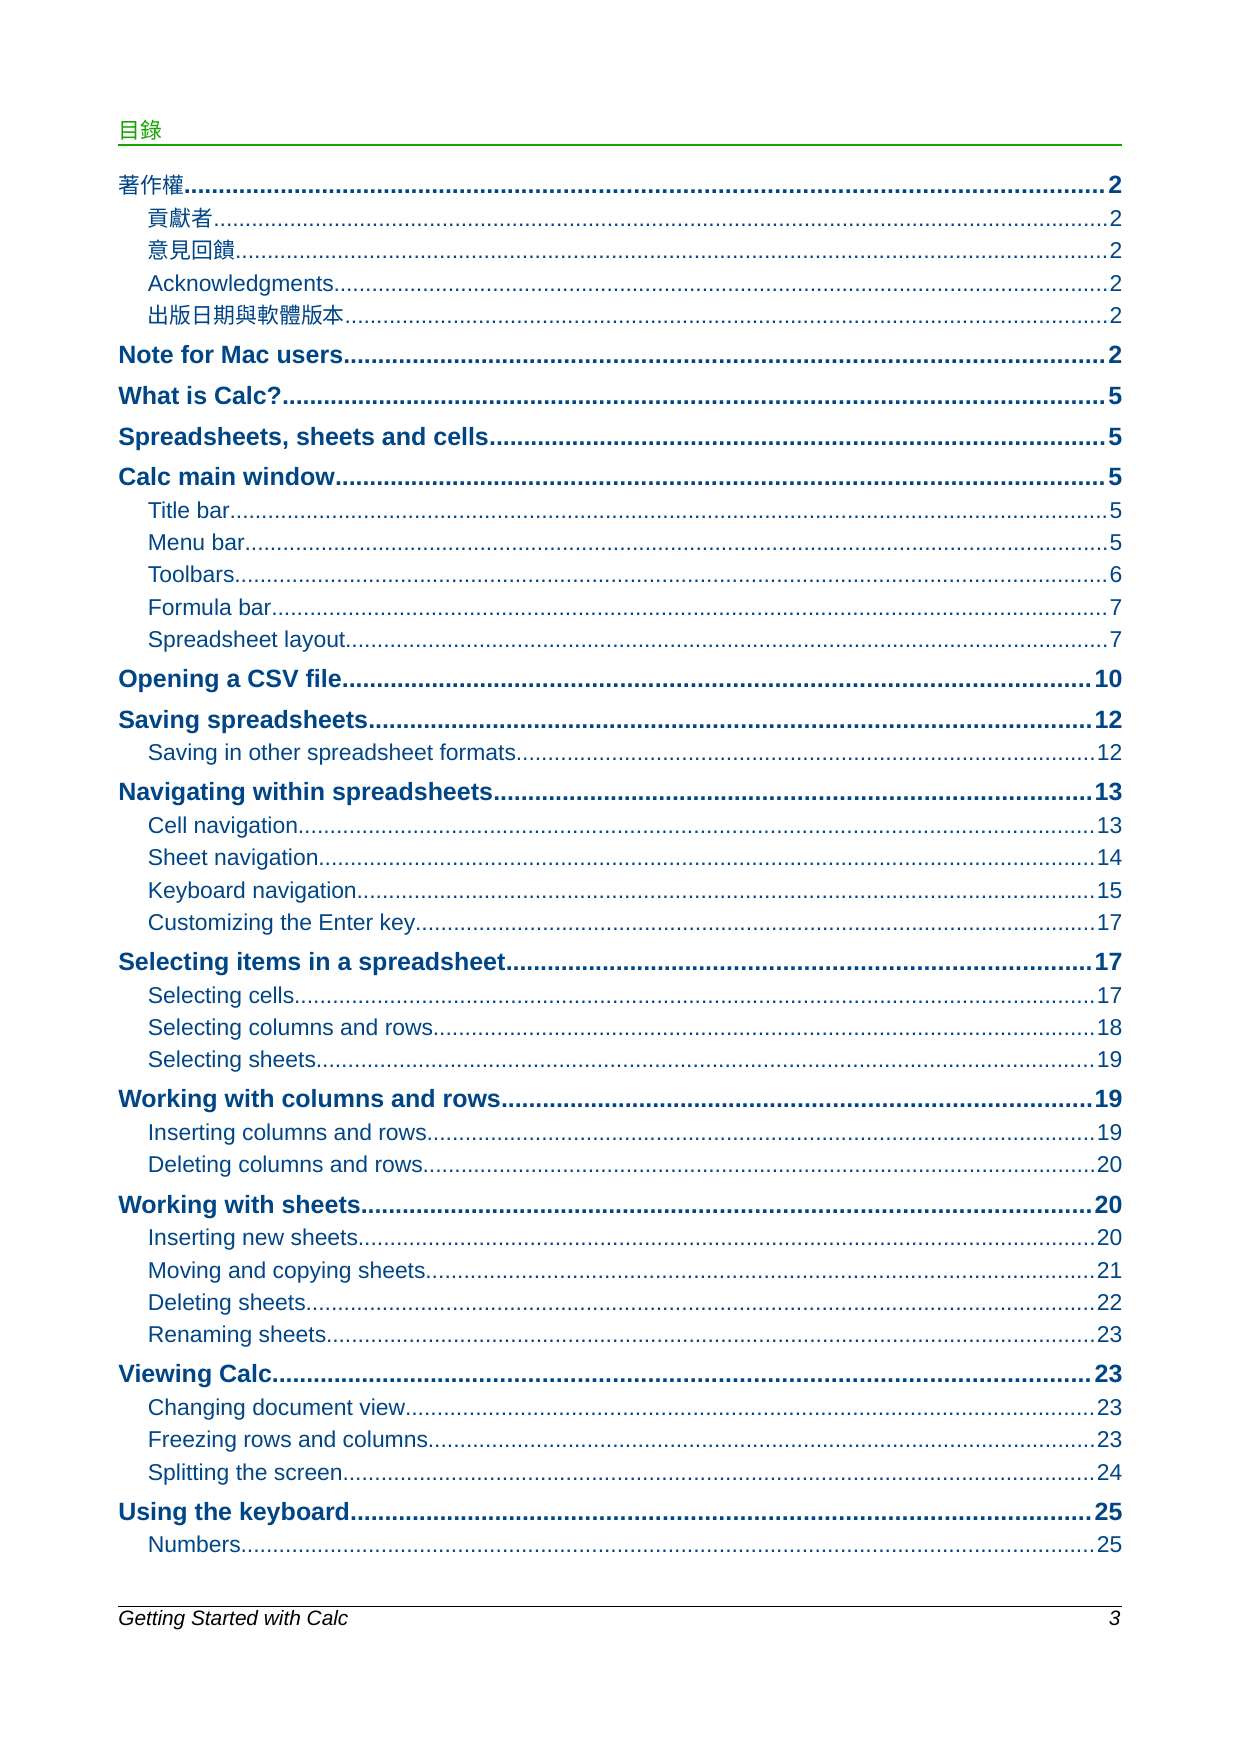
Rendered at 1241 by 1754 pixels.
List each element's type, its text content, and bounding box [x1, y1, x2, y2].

text Spreadsheets, sheets and cells 5 [118, 422, 1122, 450]
text 貢獻者 2 [148, 204, 1122, 231]
text Selecting items in a spreadsheet 17 [118, 947, 1122, 976]
text Acknowledgments 2 [148, 270, 1122, 296]
text Formula bar 7 [148, 594, 1122, 620]
text Opening a CSV file 10 [118, 664, 1122, 693]
text Working with sheets 20 [118, 1189, 1122, 1218]
text 目錄 [118, 118, 1122, 144]
text Working with columns and rows 19 [118, 1084, 1122, 1113]
text Numbers 25 [148, 1531, 1122, 1558]
text Navigating within spreadsheets 13 [118, 777, 1122, 806]
text Deleting columns and rows 20 [148, 1151, 1122, 1178]
text Spreadsheet layout 7 [148, 626, 1122, 652]
text Selecting cells 17 [148, 982, 1122, 1008]
text Viewing Calc 23 [118, 1359, 1122, 1388]
text Splitting the screen 24 [148, 1458, 1122, 1485]
text Saving in other spreadsheet formats 12 [148, 739, 1122, 766]
text Selecting columns and rows 18 [148, 1014, 1122, 1040]
text Note for Mac users 2 [118, 341, 1122, 369]
text 意見回饋 2 [148, 237, 1122, 264]
text Toolbars 6 [148, 561, 1122, 588]
text Freezing rows and columns 23 [148, 1426, 1122, 1453]
text Using the keyboard 25 [118, 1497, 1122, 1525]
text What is Calc? 5 [118, 381, 1122, 410]
text Moving and copying sheets 21 [148, 1257, 1122, 1283]
text Sheet navigation 14 [148, 844, 1122, 871]
text 出版日期與軟體版本 2 [148, 302, 1122, 329]
text Customizing the Enter key 17 [148, 909, 1122, 935]
text Saving spreadsheets 12 [118, 704, 1122, 733]
text Selecting sheets 19 [148, 1046, 1122, 1073]
text Inserting columns and rows 19 [148, 1119, 1122, 1146]
text Changing document view 23 [148, 1394, 1122, 1420]
text Keyboard navigation 15 [148, 877, 1122, 903]
text Inserting new sheets 20 [148, 1224, 1122, 1251]
text 著作權 2 [118, 170, 1122, 199]
text Cell navigation 13 [148, 812, 1122, 838]
text Menu bar 5 [148, 529, 1122, 555]
text Deleting sheets 22 [148, 1289, 1122, 1315]
text Title bar 5 [148, 497, 1122, 523]
text Renaming sheets 23 [148, 1321, 1122, 1347]
text Calc main window 5 [118, 462, 1122, 491]
